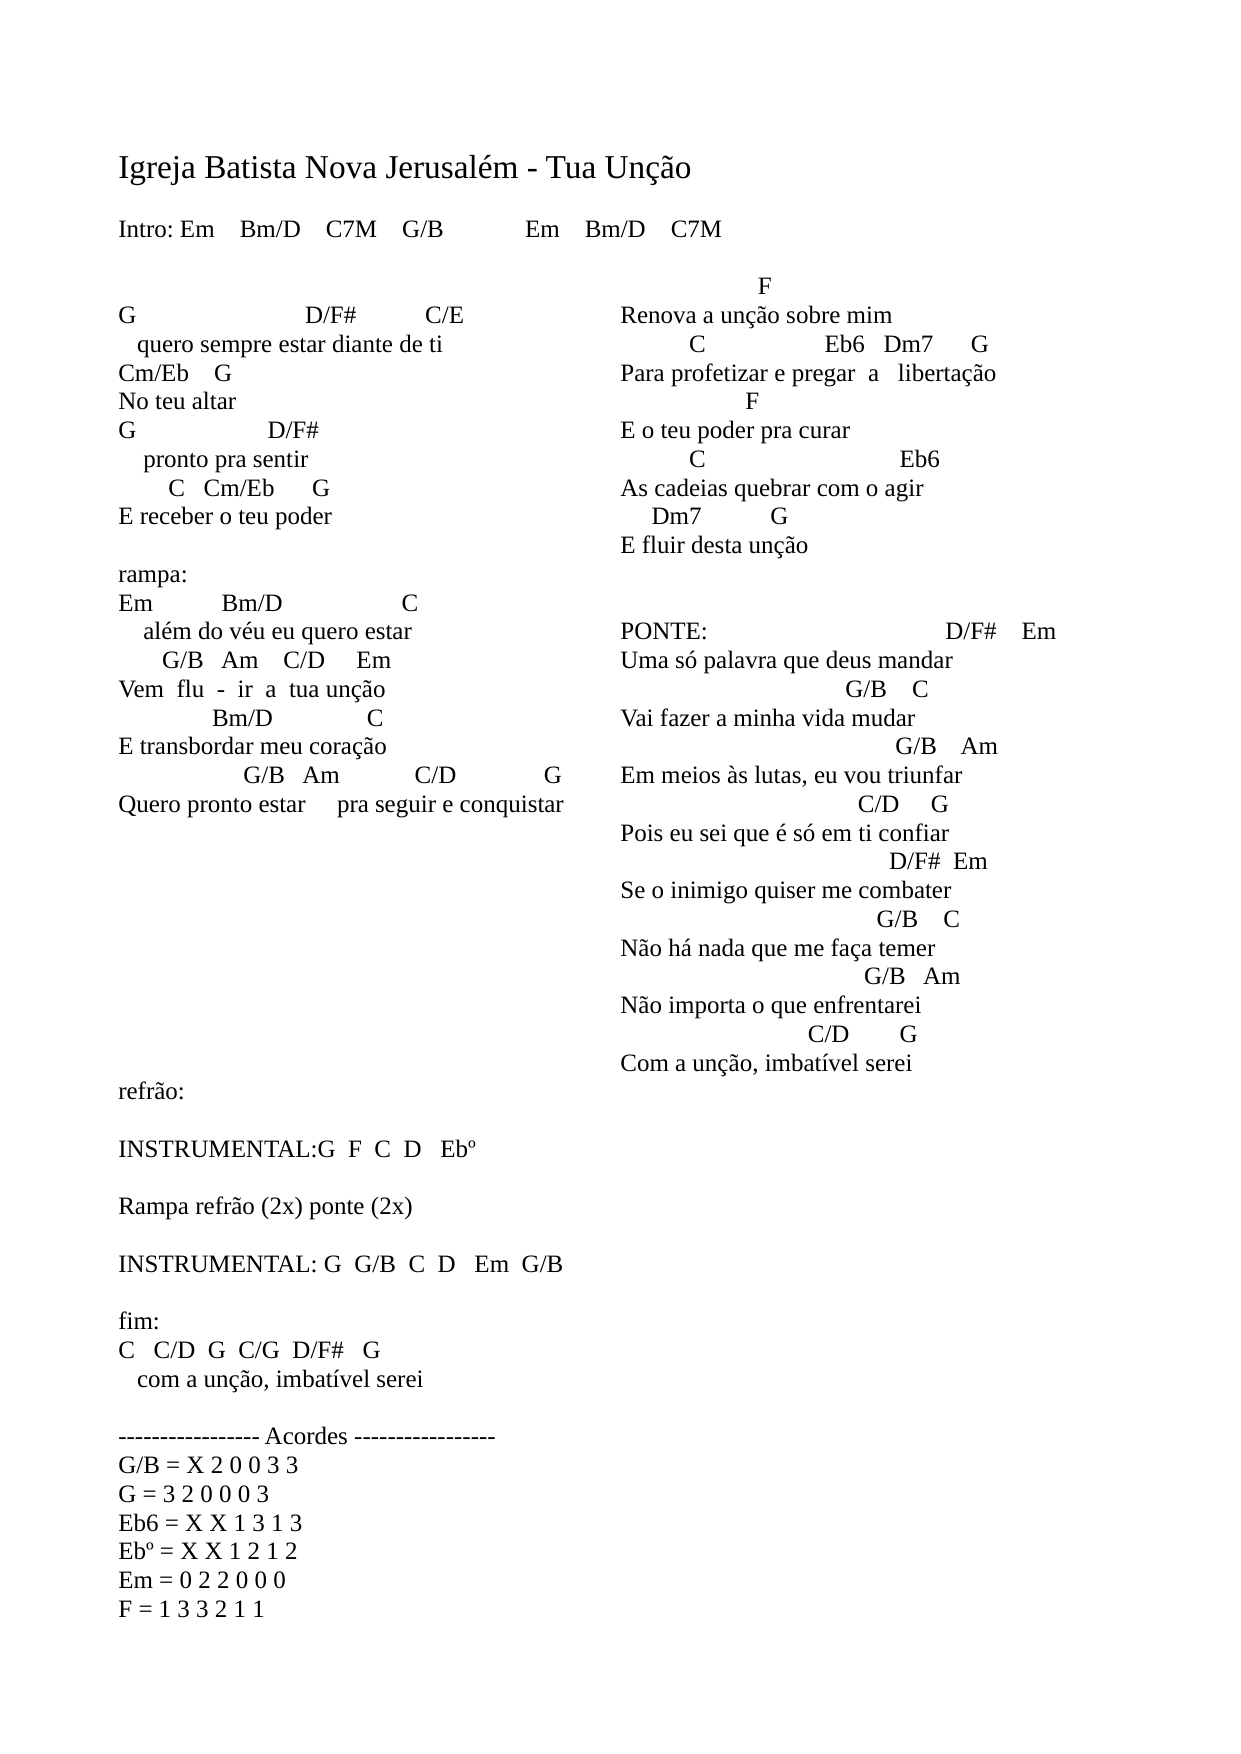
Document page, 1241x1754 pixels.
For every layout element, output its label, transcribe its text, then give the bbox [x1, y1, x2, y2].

text Em meios às lutas, eu vou triunfar [620, 760, 1122, 789]
text F = 1 3 3 2 1 1 [118, 1594, 1122, 1623]
text Com a unção, imbatível serei [620, 1048, 1122, 1076]
text C/D G [620, 789, 1122, 818]
text G/B C [620, 904, 1122, 933]
text Uma só palavra que deus mandar [620, 645, 1122, 674]
text fim: [118, 1306, 1122, 1335]
text refrão: [118, 1076, 620, 1105]
text Renova a unção sobre mim [620, 300, 1122, 329]
text com a unção, imbatível serei [118, 1364, 1122, 1393]
text Em = 0 2 2 0 0 0 [118, 1565, 1122, 1594]
text Cm/Eb G [118, 358, 620, 386]
text G D/F# [118, 415, 620, 444]
text G = 3 2 0 0 0 3 [118, 1479, 1122, 1508]
text Vai fazer a minha vida mudar [620, 703, 1122, 731]
text G/B Am C/D Em [118, 645, 620, 674]
text Quero pronto estar pra seguir e conquistar [118, 789, 620, 818]
text Bm/D C [118, 703, 620, 731]
text Para profetizar e pregar a libertação [620, 358, 1122, 386]
text Dm7 G [620, 501, 1122, 530]
text E receber o teu poder [118, 501, 620, 530]
text E transbordar meu coração [118, 731, 620, 760]
text Rampa refrão (2x) ponte (2x) [118, 1191, 1122, 1220]
text quero sempre estar diante de ti [118, 329, 620, 358]
text C C/D G C/G D/F# G [118, 1335, 1122, 1364]
text E o teu poder pra curar [620, 415, 1122, 444]
text C Eb6 [620, 444, 1122, 473]
text Vem flu - ir a tua unção [118, 674, 620, 703]
text pronto pra sentir [118, 444, 620, 473]
text F [620, 386, 1122, 415]
text G/B Am C/D G [118, 760, 620, 789]
text além do véu eu quero estar [118, 616, 620, 645]
text F [620, 271, 1122, 300]
text C Cm/Eb G [118, 473, 620, 501]
text No teu altar [118, 386, 620, 415]
text INSTRUMENTAL:G F C D Ebº [118, 1134, 1122, 1163]
text Não importa o que enfrentarei [620, 990, 1122, 1019]
text PONTE: D/F# Em [620, 616, 1122, 645]
text G/B = X 2 0 0 3 3 [118, 1450, 1122, 1479]
text Em Bm/D C [118, 588, 620, 616]
text G D/F# C/E [118, 300, 620, 329]
text Eb6 = X X 1 3 1 3 [118, 1508, 1122, 1536]
text C Eb6 Dm7 G [620, 329, 1122, 358]
text Se o inimigo quiser me combater [620, 875, 1122, 904]
text D/F# Em [620, 846, 1122, 875]
text As cadeias quebrar com o agir [620, 473, 1122, 501]
text G/B C [620, 674, 1122, 703]
text Pois eu sei que é só em ti confiar [620, 818, 1122, 846]
text ----------------- Acordes ----------------- [118, 1421, 1122, 1450]
text E fluir desta unção [620, 530, 1122, 559]
text Igreja Batista Nova Jerusalém - Tua Unção [118, 147, 1122, 185]
text G/B Am [620, 961, 1122, 990]
text C/D G [620, 1019, 1122, 1048]
text Não há nada que me faça temer [620, 933, 1122, 961]
text Ebº = X X 1 2 1 2 [118, 1536, 1122, 1565]
text rampa: [118, 559, 620, 588]
text Intro: Em Bm/D C7M G/B Em Bm/D C7M [118, 214, 1122, 243]
text INSTRUMENTAL: G G/B C D Em G/B [118, 1249, 1122, 1278]
text G/B Am [620, 731, 1122, 760]
